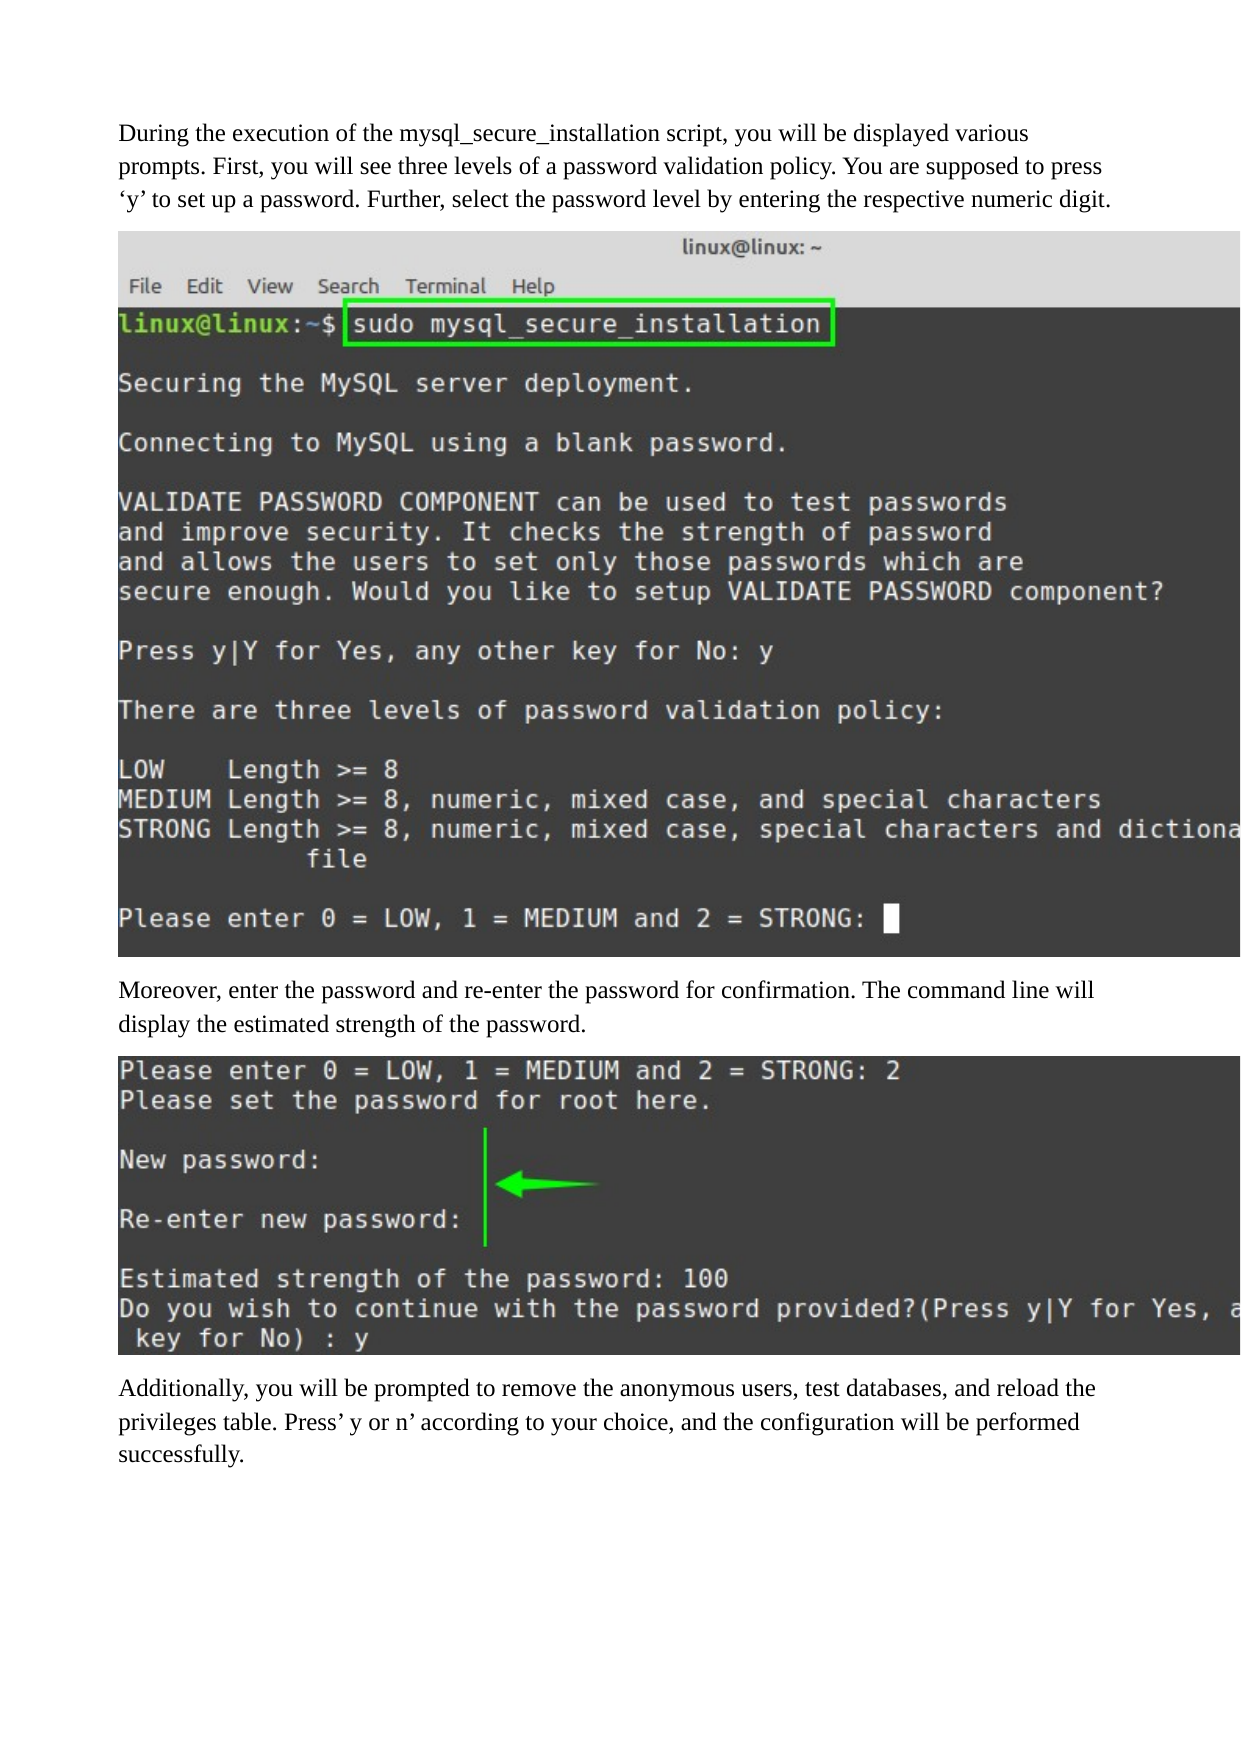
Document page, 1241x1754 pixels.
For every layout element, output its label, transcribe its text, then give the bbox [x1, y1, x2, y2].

picture [118, 1056, 1241, 1355]
text Additionally, you will be prompted to remove the anonymous users, test databases, and reload the privileges table. Press’ y or n’ according to your choice, and the configuration will be performed successfully. [118, 1373, 1122, 1468]
picture [118, 231, 1241, 957]
text During the execution of the mysql_secure_installation script, you will be displayed various prompts. First, you will see three levels of a password validation policy. You are supposed to press ‘y’ to set up a password. Further, select the password level by entering the respective numeric digit. [118, 118, 1122, 213]
text Moreover, enter the password and re-enter the password for confirmation. The command line will display the estimated strength of the password. [118, 976, 1122, 1037]
